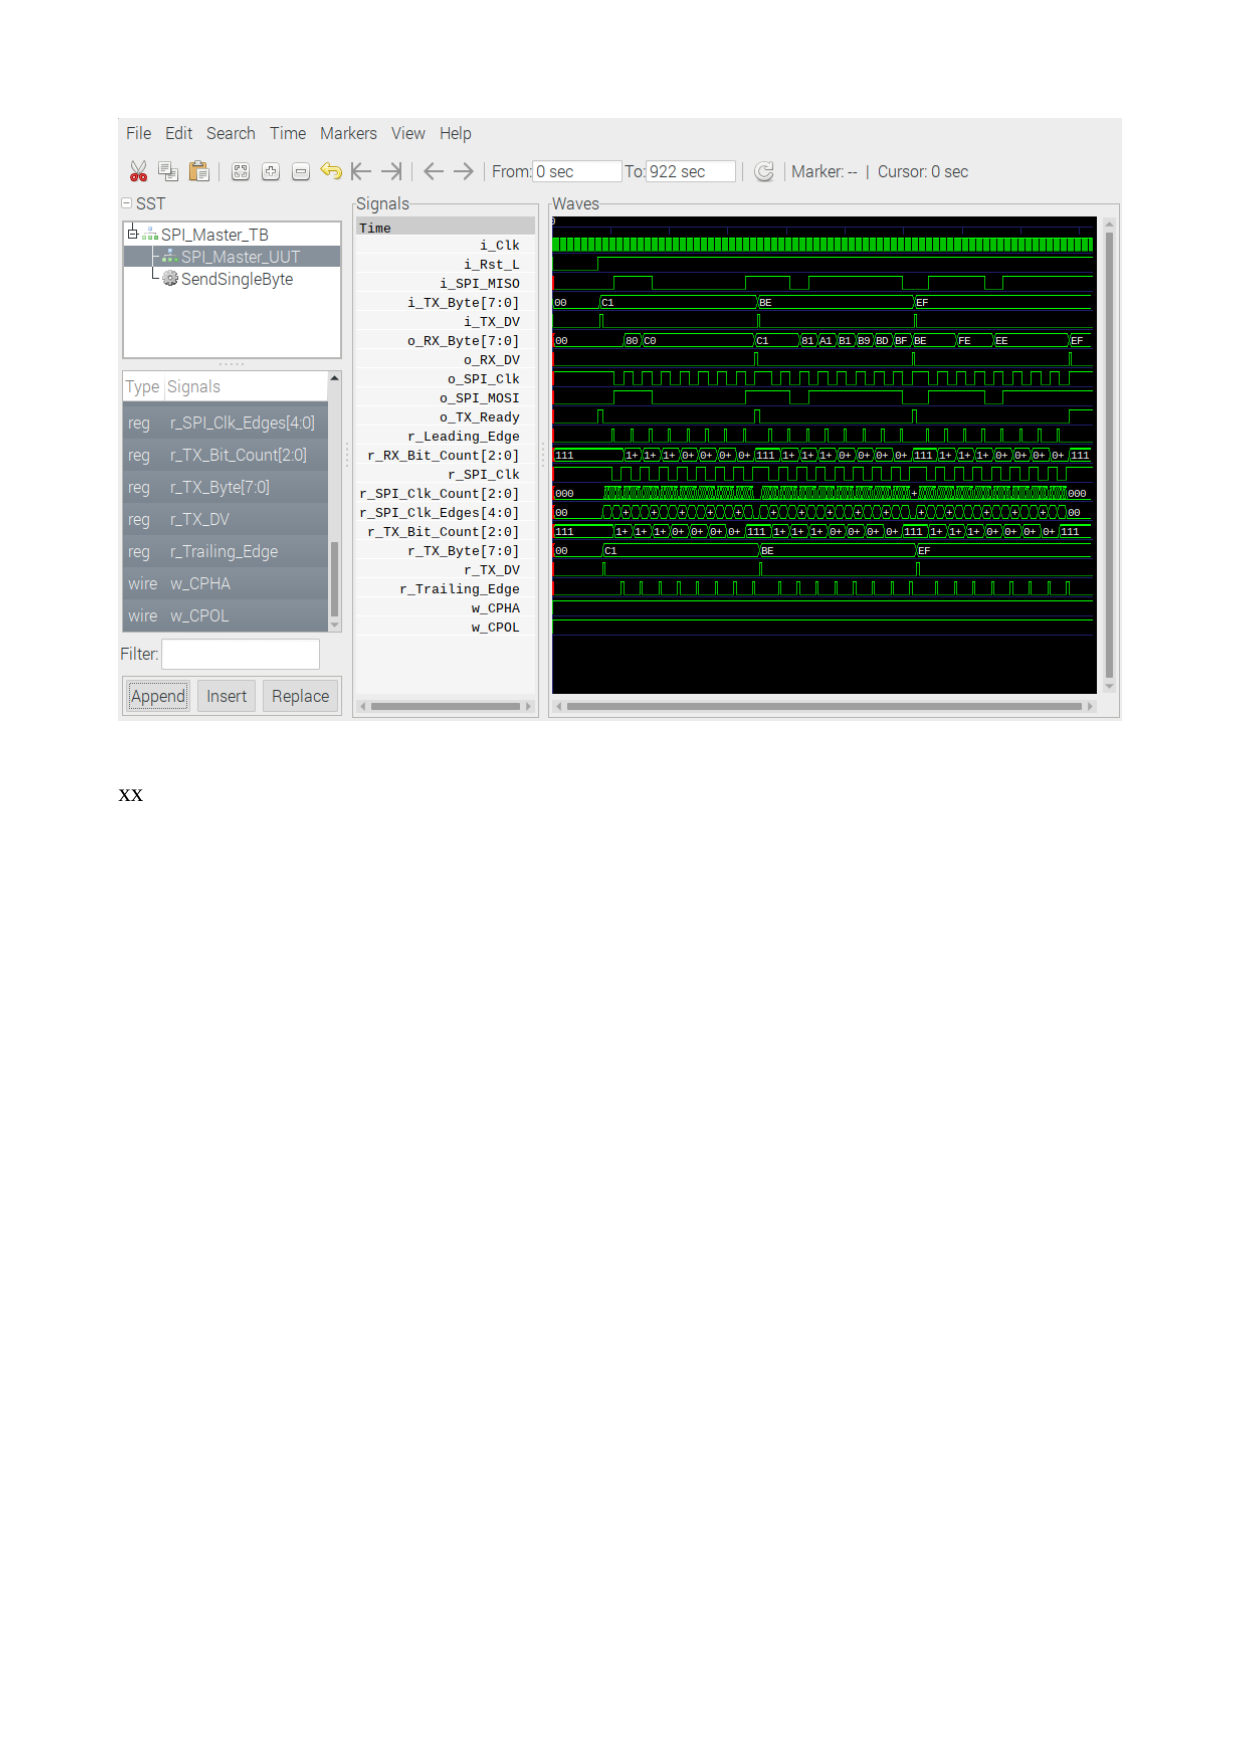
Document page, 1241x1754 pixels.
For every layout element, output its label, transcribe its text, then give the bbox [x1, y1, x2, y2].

picture [118, 118, 1123, 721]
text xx [118, 778, 1122, 807]
